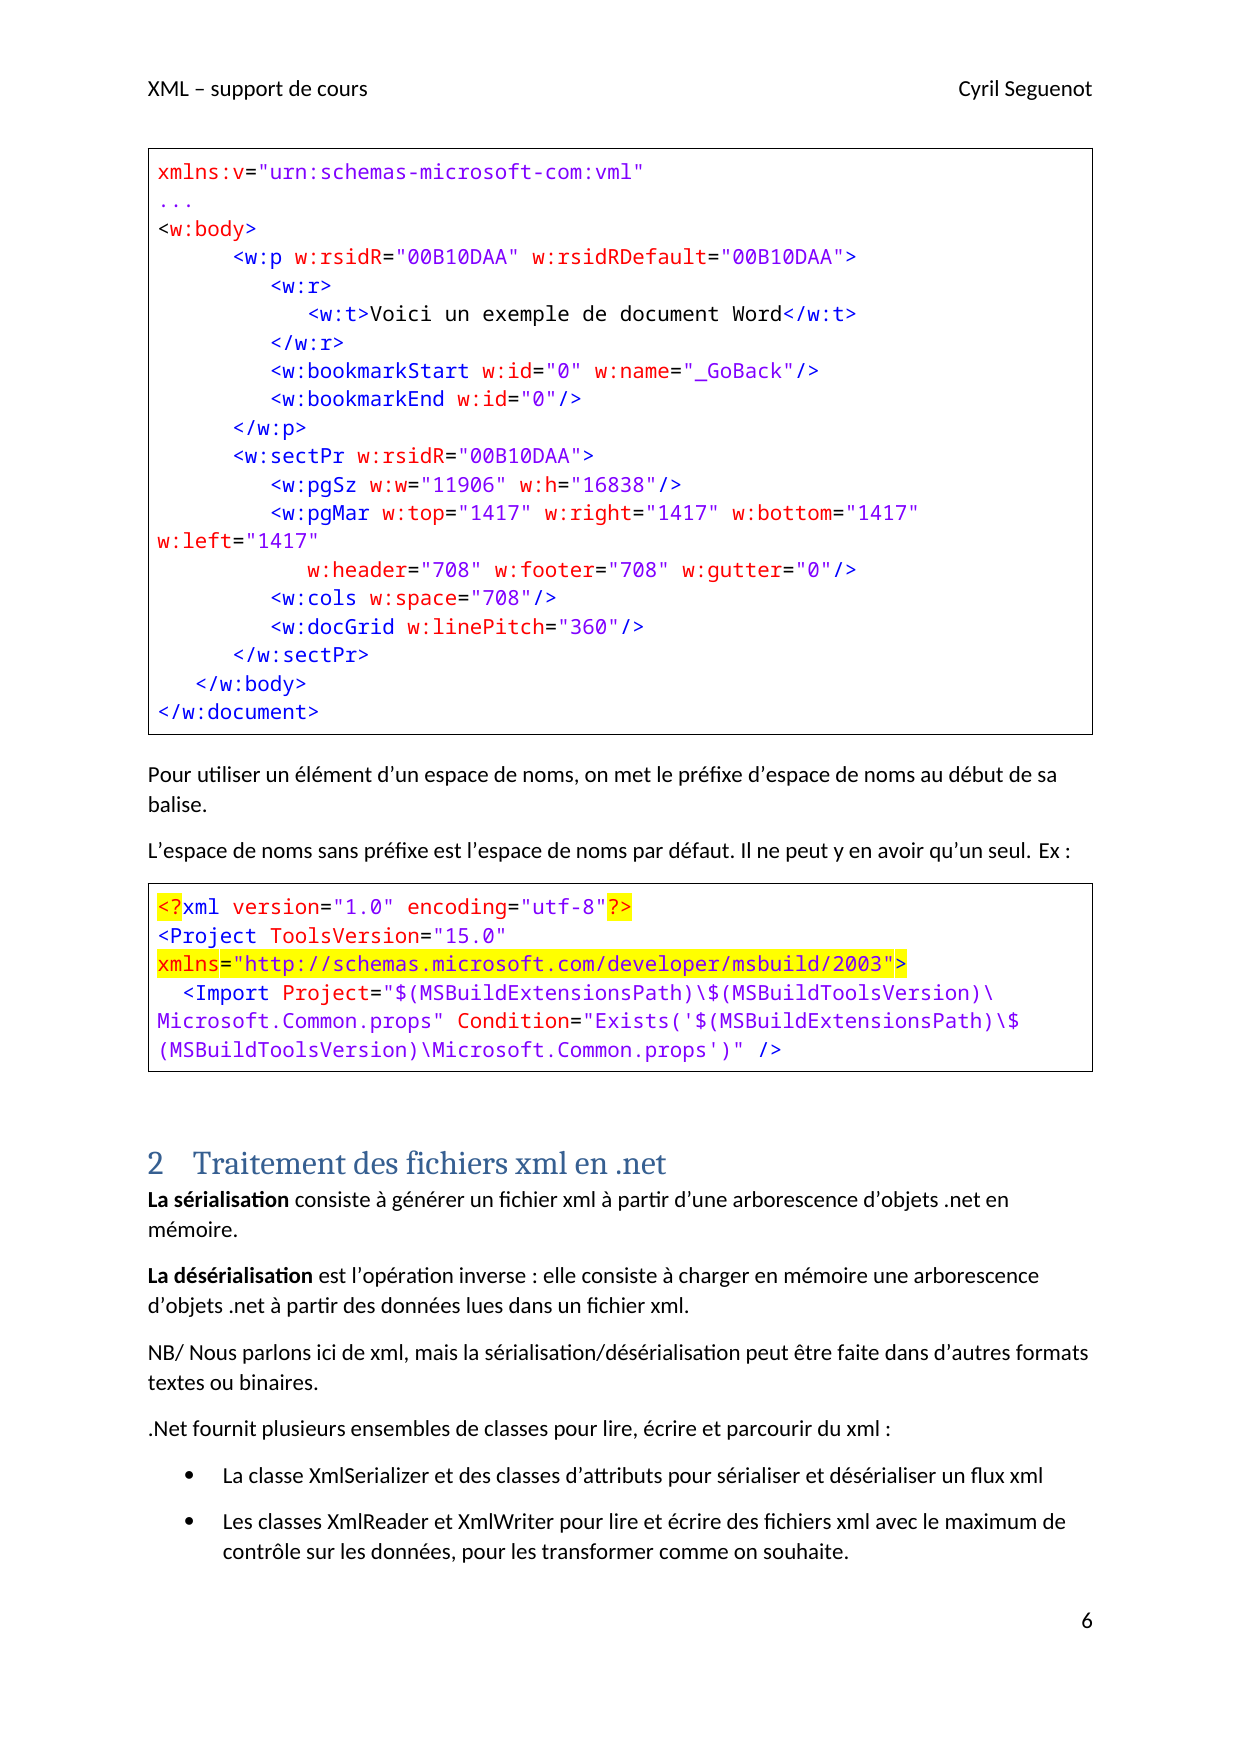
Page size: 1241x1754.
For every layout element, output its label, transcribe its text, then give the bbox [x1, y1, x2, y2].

text Pour utiliser un élément d’un espace de noms, on met le préfixe d’espace de noms au début de sa balise. [148, 760, 1093, 818]
text </w:body> [149, 659, 1092, 688]
text w:header="708" w:footer="708" w:gutter="0"/> [149, 546, 1092, 574]
text <w:bookmarkEnd w:id="0"/> [149, 375, 1092, 403]
text <w:r> [149, 261, 1092, 290]
text <w:t>Voici un exemple de document Word</w:t> [149, 290, 1092, 318]
text </w:document> [149, 688, 1092, 734]
text <w:pgMar w:top="1417" w:right="1417" w:bottom="1417" w:left="1417" [149, 489, 1092, 546]
text </w:p> [149, 403, 1092, 432]
list La classe XmlSerializer et des classes d’attributs pour sérialiser et désérialiser un flux xml [185, 1461, 1093, 1489]
text <w:body> [149, 204, 1092, 233]
text .Net fournit plusieurs ensembles de classes pour lire, écrire et parcourir du xml : [148, 1414, 1093, 1442]
text La sérialisation consiste à générer un fichier xml à partir d’une arborescence d’objets .net en mémoire. [148, 1185, 1093, 1243]
text <?xml version="1.0" encoding="utf-8"?> [149, 884, 1092, 912]
text L’espace de noms sans préfixe est l’espace de noms par défaut. Il ne peut y en avoir qu’un seul. Ex : [148, 837, 1093, 864]
text </w:r> [149, 318, 1092, 347]
subtitle Traitement des fichiers xml en .net [148, 1144, 1093, 1182]
text <Project ToolsVersion="15.0" xmlns="http://schemas.microsoft.com/developer/msbuild/2003"> [149, 912, 1092, 968]
text NB/ Nous parlons ici de xml, mais la sérialisation/désérialisation peut être faite dans d’autres formats textes ou binaires. [148, 1338, 1093, 1396]
text xmlns:v="urn:schemas-microsoft-com:vml" ... [149, 149, 1092, 204]
text <Import Project="$(MSBuildExtensionsPath)\$(MSBuildToolsVersion)\Microsoft.Common.props" Condition="Exists('$(MSBuildExtensionsPath)\$(MSBuildToolsVersion)\Microsoft.Common.props')" /> [149, 968, 1092, 1071]
text <w:bookmarkStart w:id="0" w:name="_GoBack"/> [149, 347, 1092, 375]
text <w:sectPr w:rsidR="00B10DAA"> [149, 432, 1092, 460]
text <w:docGrid w:linePitch="360"/> [149, 603, 1092, 631]
text <w:pgSz w:w="11906" w:h="16838"/> [149, 460, 1092, 489]
text <w:p w:rsidR="00B10DAA" w:rsidRDefault="00B10DAA"> [149, 233, 1092, 261]
text La désérialisation est l’opération inverse : elle consiste à charger en mémoire une arborescence d’objets .net à partir des données lues dans un fichier xml. [148, 1261, 1093, 1319]
text </w:sectPr> [149, 631, 1092, 659]
text <w:cols w:space="708"/> [149, 574, 1092, 603]
list Les classes XmlReader et XmlWriter pour lire et écrire des fichiers xml avec le maximum de contrôle sur les données, pour les transformer comme on souhaite. [185, 1507, 1093, 1565]
